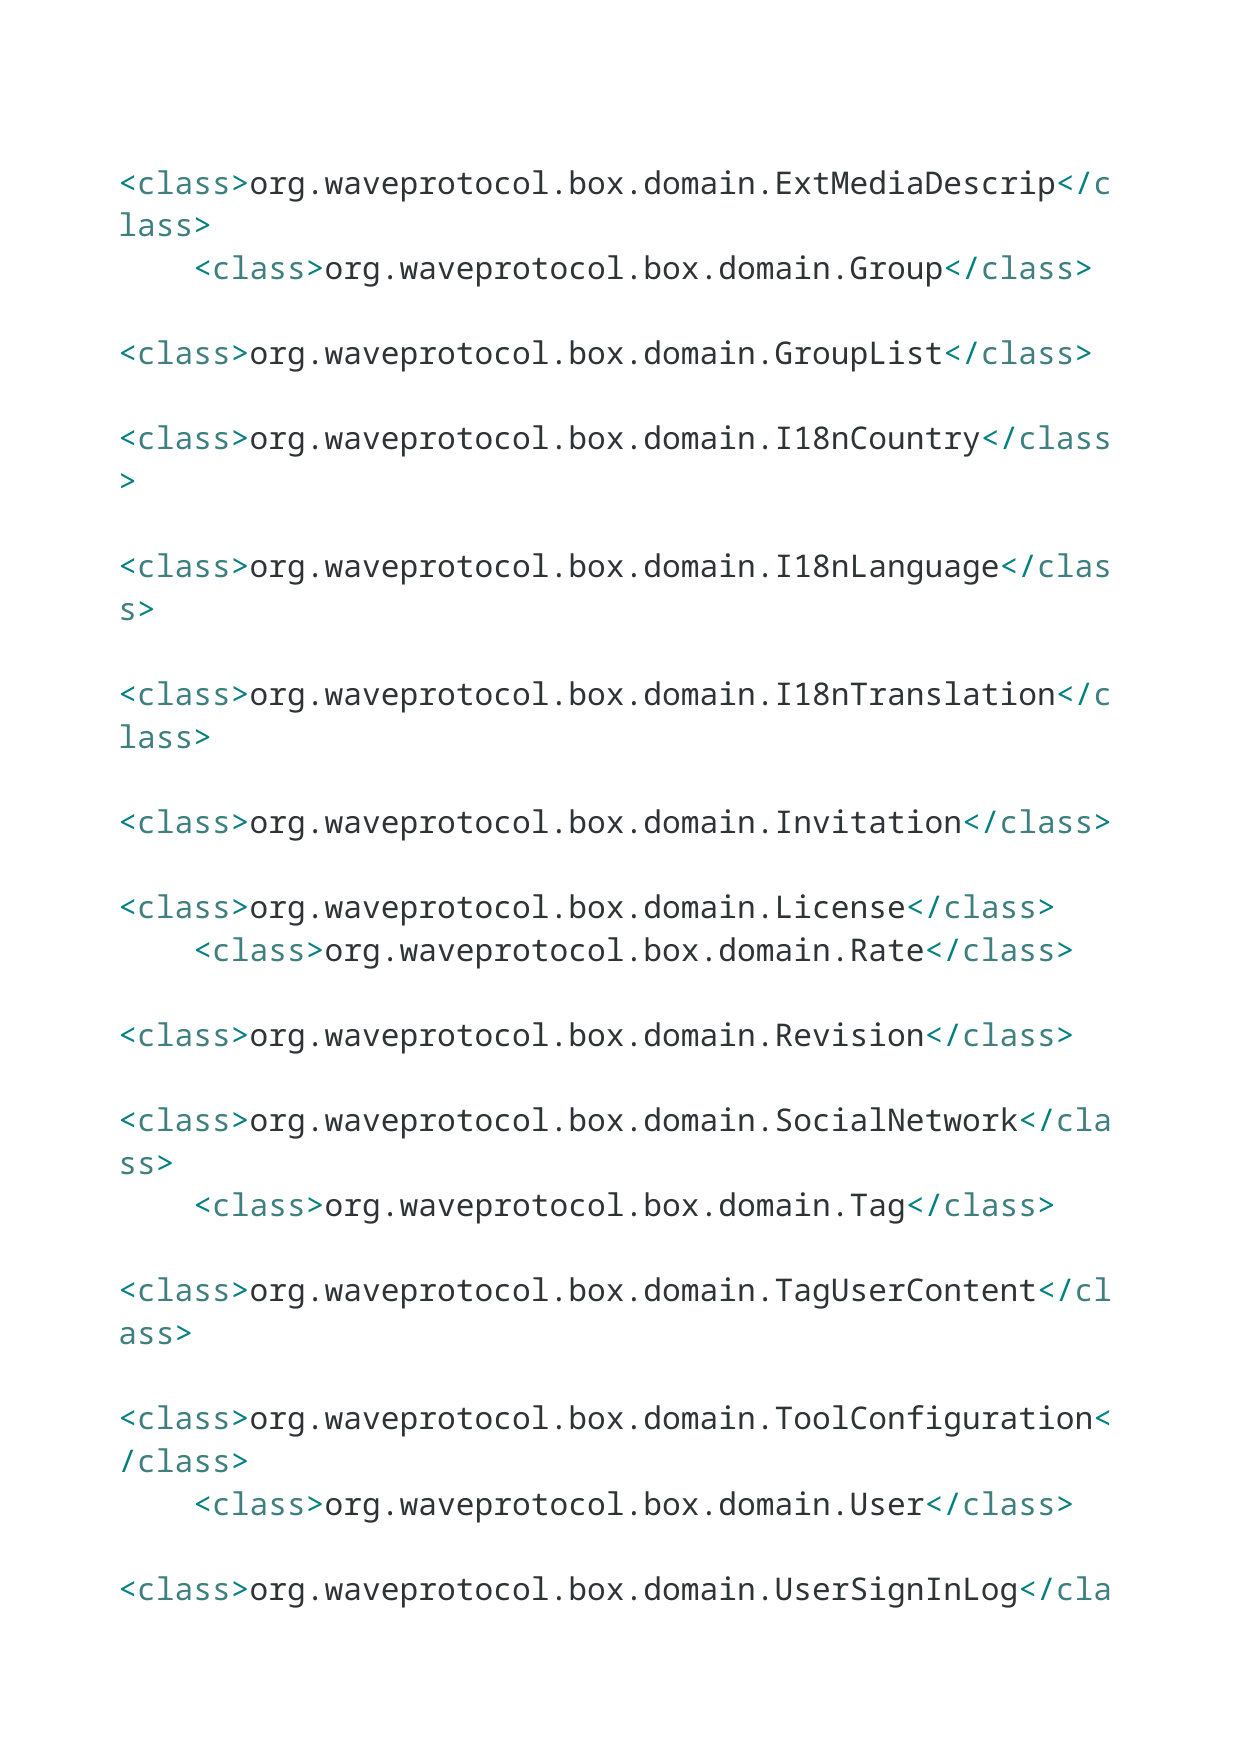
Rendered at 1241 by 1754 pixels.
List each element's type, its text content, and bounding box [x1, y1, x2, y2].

text <class>org.waveprotocol.box.domain.TagUserContent</class> [118, 1226, 1122, 1354]
text <class>org.waveprotocol.box.domain.Group</class> [118, 246, 1122, 288]
text <class>org.waveprotocol.box.domain.Revision</class> [118, 970, 1122, 1055]
text <class>org.waveprotocol.box.domain.User</class> [118, 1481, 1122, 1524]
text <class>org.waveprotocol.box.domain.I18nTranslation</class> [118, 629, 1122, 757]
text <class>org.waveprotocol.box.domain.ToolConfiguration</class> [118, 1354, 1122, 1481]
text <class>org.waveprotocol.box.domain.Invitation</class> [118, 757, 1122, 842]
text <class>org.waveprotocol.box.domain.Tag</class> [118, 1183, 1122, 1226]
text <class>org.waveprotocol.box.domain.SocialNetwork</class> [118, 1055, 1122, 1183]
text <class>org.waveprotocol.box.domain.I18nCountry</class> [118, 374, 1122, 502]
text <class>org.waveprotocol.box.domain.License</class> [118, 842, 1122, 928]
text <class>org.waveprotocol.box.domain.GroupList</class> [118, 288, 1122, 374]
text <class>org.waveprotocol.box.domain.ExtMediaDescrip</class> [118, 118, 1122, 246]
text <class>org.waveprotocol.box.domain.UserSignInLog</cla [118, 1524, 1122, 1609]
text <class>org.waveprotocol.box.domain.I18nLanguage</class> [118, 502, 1122, 629]
text <class>org.waveprotocol.box.domain.Rate</class> [118, 928, 1122, 970]
